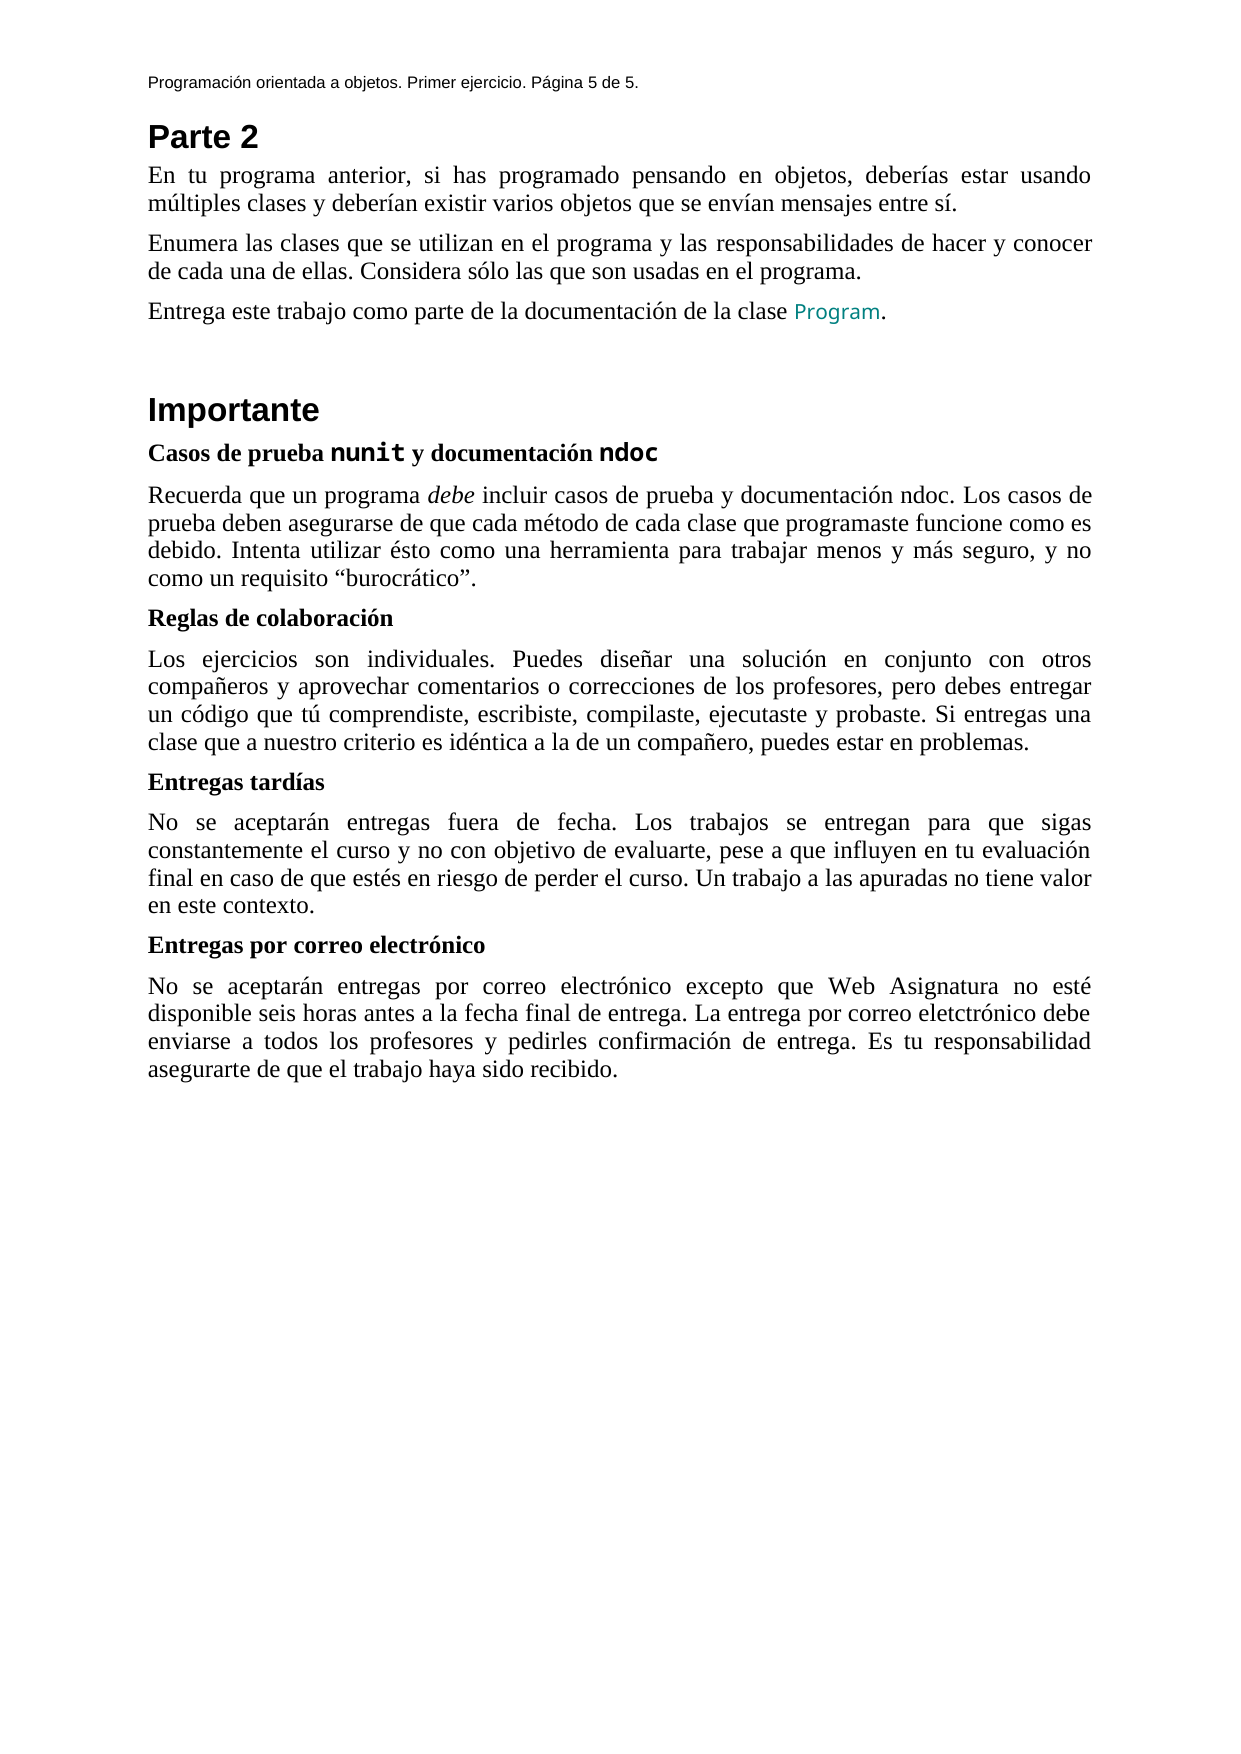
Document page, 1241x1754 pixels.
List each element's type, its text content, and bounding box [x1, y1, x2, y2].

text Entregas tardías [148, 768, 1092, 796]
text Los ejercicios son individuales. Puedes diseñar una solución en conjunto con otros compañeros y aprovechar comentarios o correcciones de los profesores, pero debes entregar un código que tú comprendiste, escribiste, compilaste, ejecutaste y probaste. Si entregas una clase que a nuestro criterio es idéntica a la de un compañero, puedes estar en problemas. [148, 645, 1092, 756]
text No se aceptarán entregas fuera de fecha. Los trabajos se entregan para que sigas constantemente el curso y no con objetivo de evaluarte, pese a que influyen en tu evaluación final en caso de que estés en riesgo de perder el curso. Un trabajo a las apuradas no tiene valor en este contexto. [148, 808, 1092, 919]
text No se aceptarán entregas por correo electrónico excepto que Web Asignatura no esté disponible seis horas antes a la fecha final de entrega. La entrega por correo eletctrónico debe enviarse a todos los profesores y pedirles confirmación de entrega. Es tu responsabilidad asegurarte de que el trabajo haya sido recibido. [148, 972, 1092, 1083]
subtitle Importante [148, 391, 1092, 428]
text Reglas de colaboración [148, 604, 1092, 632]
subtitle Parte 2 [148, 118, 1092, 155]
text Enumera las clases que se utilizan en el programa y las responsabilidades de hacer y conocer de cada una de ellas. Considera sólo las que son usadas en el programa. [148, 229, 1092, 285]
text En tu programa anterior, si has programado pensando en objetos, deberías estar usando múltiples clases y deberían existir varios objetos que se envían mensajes entre sí. [148, 162, 1092, 217]
text Casos de prueba nunit y documentación ndoc [148, 435, 1092, 469]
text Entrega este trabajo como parte de la documentación de la clase Program. [148, 297, 1092, 326]
text Entregas por correo electrónico [148, 932, 1092, 959]
text Recuerda que un programa debe incluir casos de prueba y documentación ndoc. Los casos de prueba deben asegurarse de que cada método de cada clase que programaste funcione como es debido. Intenta utilizar ésto como una herramienta para trabajar menos y más seguro, y no como un requisito “burocrático”. [148, 481, 1092, 592]
